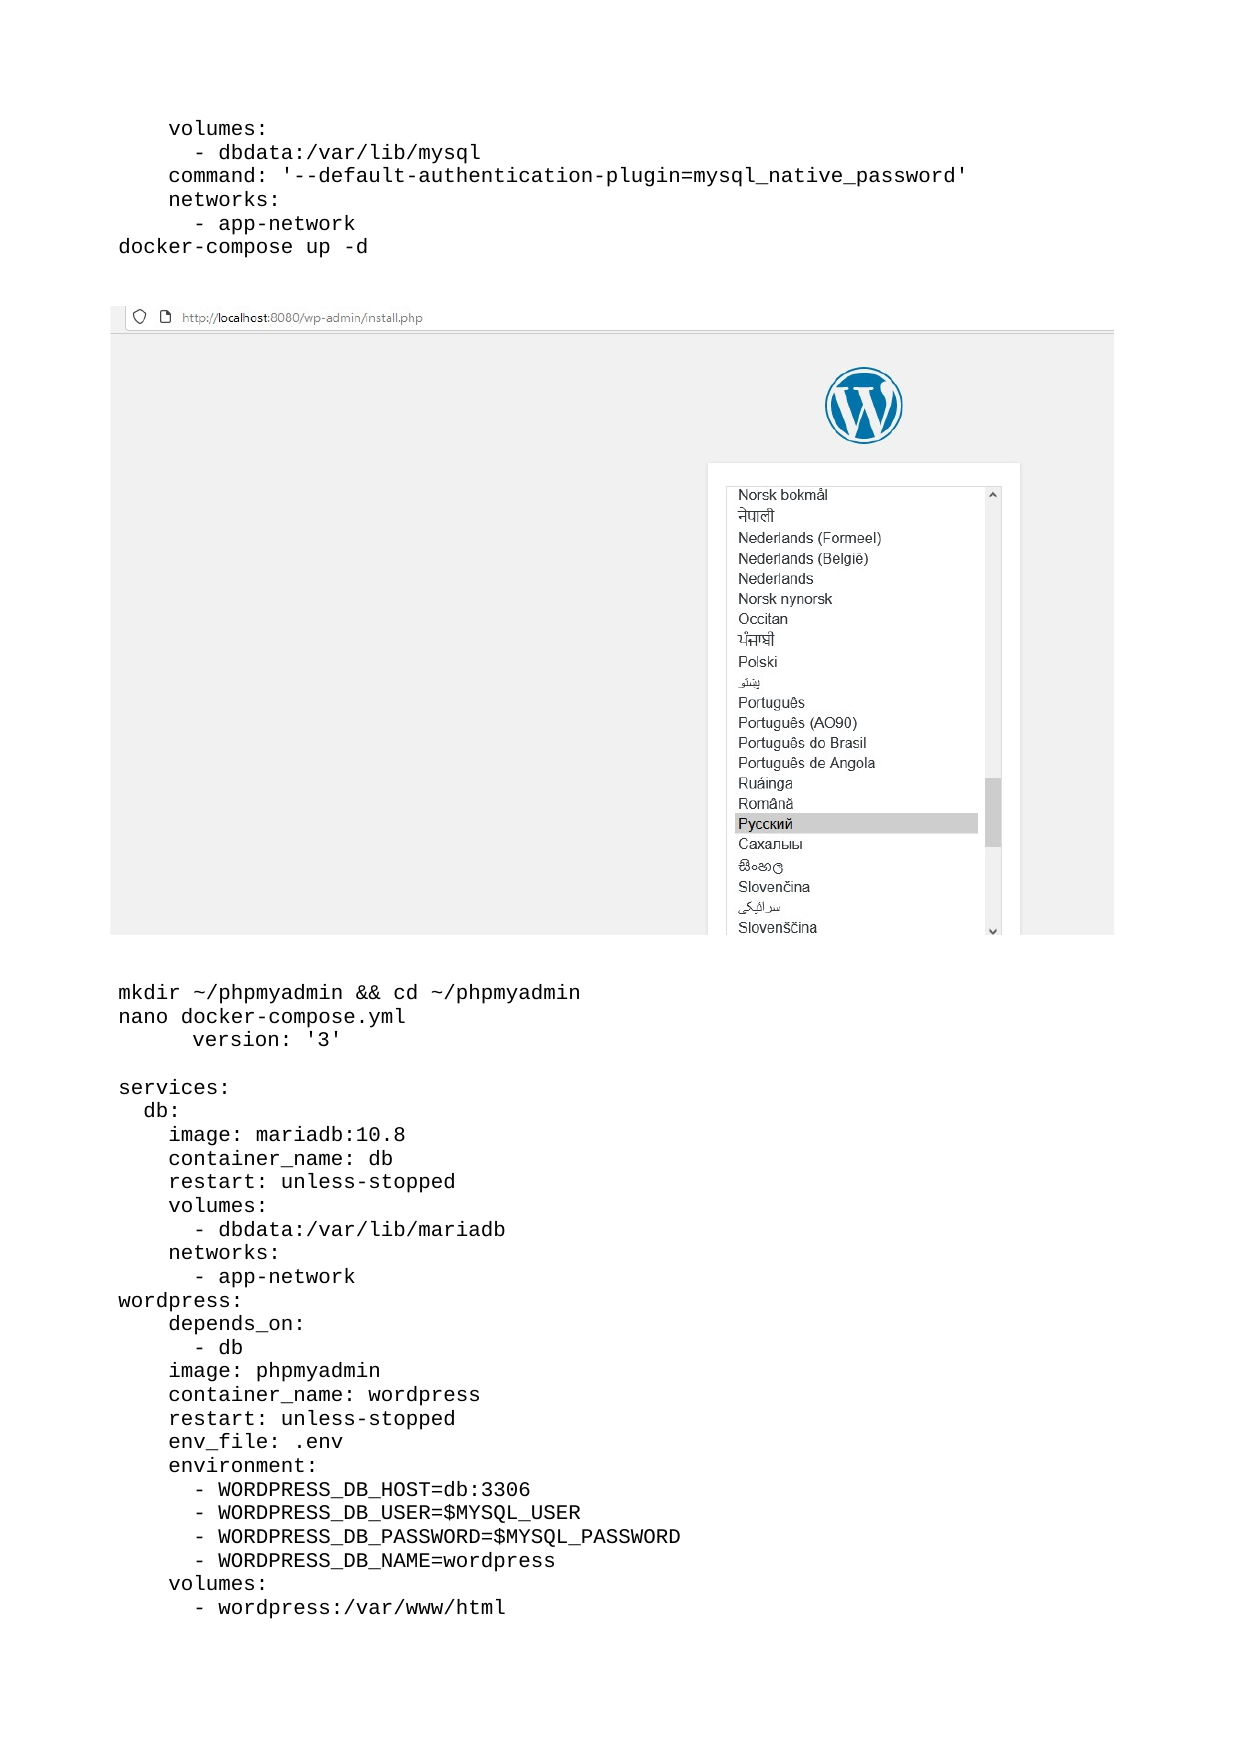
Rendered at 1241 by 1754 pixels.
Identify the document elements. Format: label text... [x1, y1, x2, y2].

text - WORDPRESS_DB_PASSWORD=$MYSQL_PASSWORD [118, 1526, 1122, 1550]
text - WORDPRESS_DB_HOST=db:3306 [118, 1479, 1122, 1502]
text volumes: [118, 1573, 1122, 1597]
text volumes: [118, 1195, 1122, 1219]
text image: phpmyadmin [118, 1361, 1122, 1384]
text services: [118, 1077, 1122, 1100]
text depends_on: [118, 1313, 1122, 1337]
text db: [118, 1100, 1122, 1124]
text networks: [118, 1242, 1122, 1266]
text version: '3' [118, 1029, 1122, 1053]
text restart: unless-stopped [118, 1171, 1122, 1195]
text - WORDPRESS_DB_USER=$MYSQL_USER [118, 1502, 1122, 1526]
text environment: [118, 1455, 1122, 1479]
text wordpress: [118, 1289, 1122, 1313]
text command: '--default-authentication-plugin=mysql_native_password' [118, 165, 1122, 189]
text - dbdata:/var/lib/mysql [118, 142, 1122, 165]
text - db [118, 1337, 1122, 1361]
text - app-network [118, 1266, 1122, 1289]
text env_file: .env [118, 1431, 1122, 1455]
text - WORDPRESS_DB_NAME=wordpress [118, 1550, 1122, 1573]
text restart: unless-stopped [118, 1408, 1122, 1431]
picture [110, 306, 1115, 935]
text - app-network [118, 213, 1122, 236]
text docker-compose up -d [118, 236, 1122, 260]
text volumes: [118, 118, 1122, 142]
text networks: [118, 189, 1122, 213]
text mkdir ~/phpmyadmin && cd ~/phpmyadmin [118, 982, 1122, 1006]
text - dbdata:/var/lib/mariadb [118, 1219, 1122, 1242]
text container_name: wordpress [118, 1384, 1122, 1408]
text nano docker-compose.yml [118, 1006, 1122, 1029]
text container_name: db [118, 1148, 1122, 1171]
text image: mariadb:10.8 [118, 1124, 1122, 1148]
text - wordpress:/var/www/html [118, 1597, 1122, 1621]
